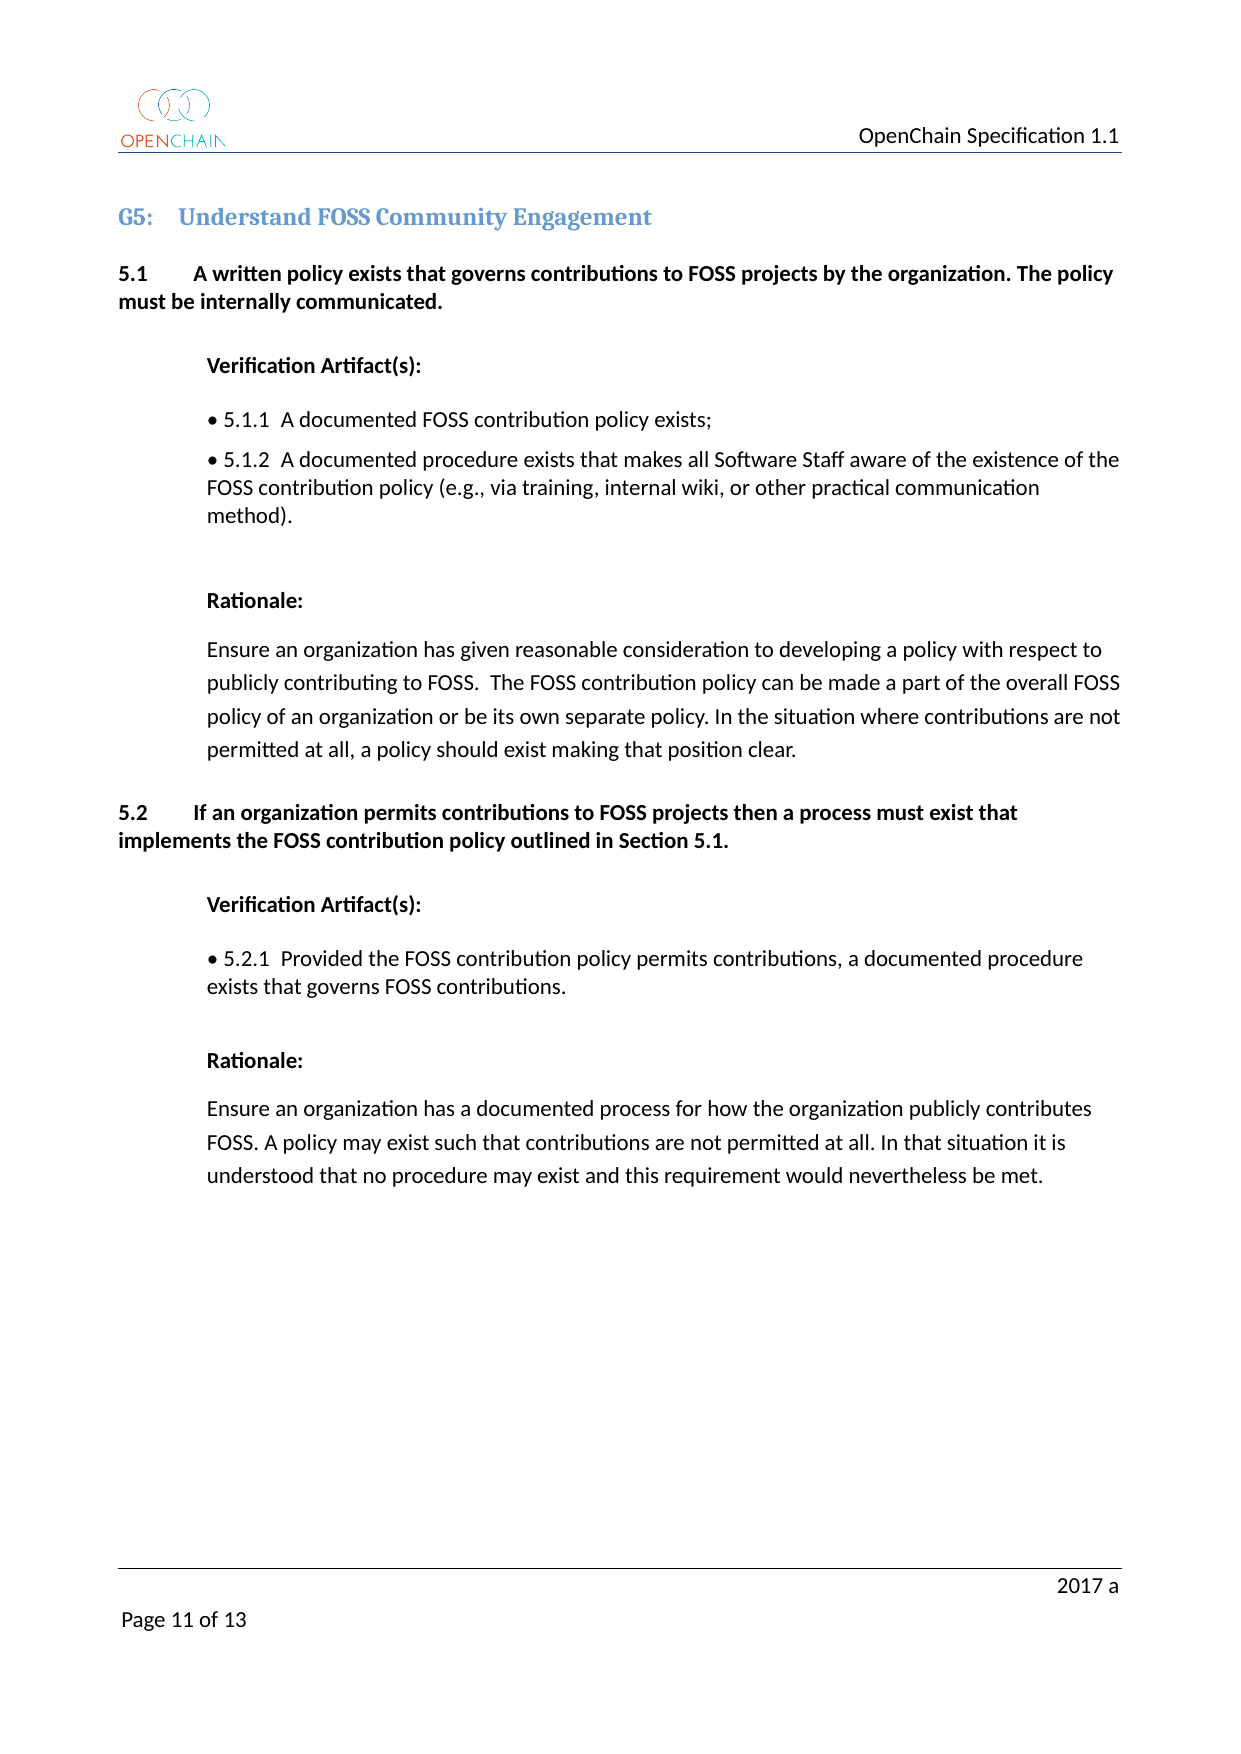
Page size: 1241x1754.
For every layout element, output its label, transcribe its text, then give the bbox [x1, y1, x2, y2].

subtitle A documented procedure exists that makes all Software Staff aware of the existence of the FOSS contribution policy (e.g., via training, internal wiki, or other practical communication method). [207, 445, 1122, 529]
title Verification Artifact(s): [207, 890, 1122, 918]
subtitle If an organization permits contributions to FOSS projects then a process must exist that implements the FOSS contribution policy outlined in Section 5.1. [118, 798, 1122, 854]
subtitle A documented FOSS contribution policy exists; [207, 405, 1122, 433]
title Rationale: [207, 587, 1122, 615]
subtitle Provided the FOSS contribution policy permits contributions, a documented procedure exists that governs FOSS contributions. [207, 944, 1122, 1000]
text Ensure an organization has a documented process for how the organization publicly contributes FOSS. A policy may exist such that contributions are not permitted at all. In that situation it is understood that no procedure may exist and this requirement would nevertheless be met. [207, 1094, 1122, 1189]
title Verification Artifact(s): [207, 351, 1122, 379]
title Rationale: [207, 1046, 1122, 1074]
subtitle Understand FOSS Community Engagement [118, 203, 1122, 232]
picture [121, 89, 226, 148]
text Ensure an organization has given reasonable consideration to developing a policy with respect to publicly contributing to FOSS. The FOSS contribution policy can be made a part of the overall FOSS policy of an organization or be its own separate policy. In the situation where contributions are not permitted at all, a policy should exist making that position clear. [207, 635, 1122, 764]
subtitle A written policy exists that governs contributions to FOSS projects by the organization. The policy must be internally communicated. [118, 259, 1122, 315]
